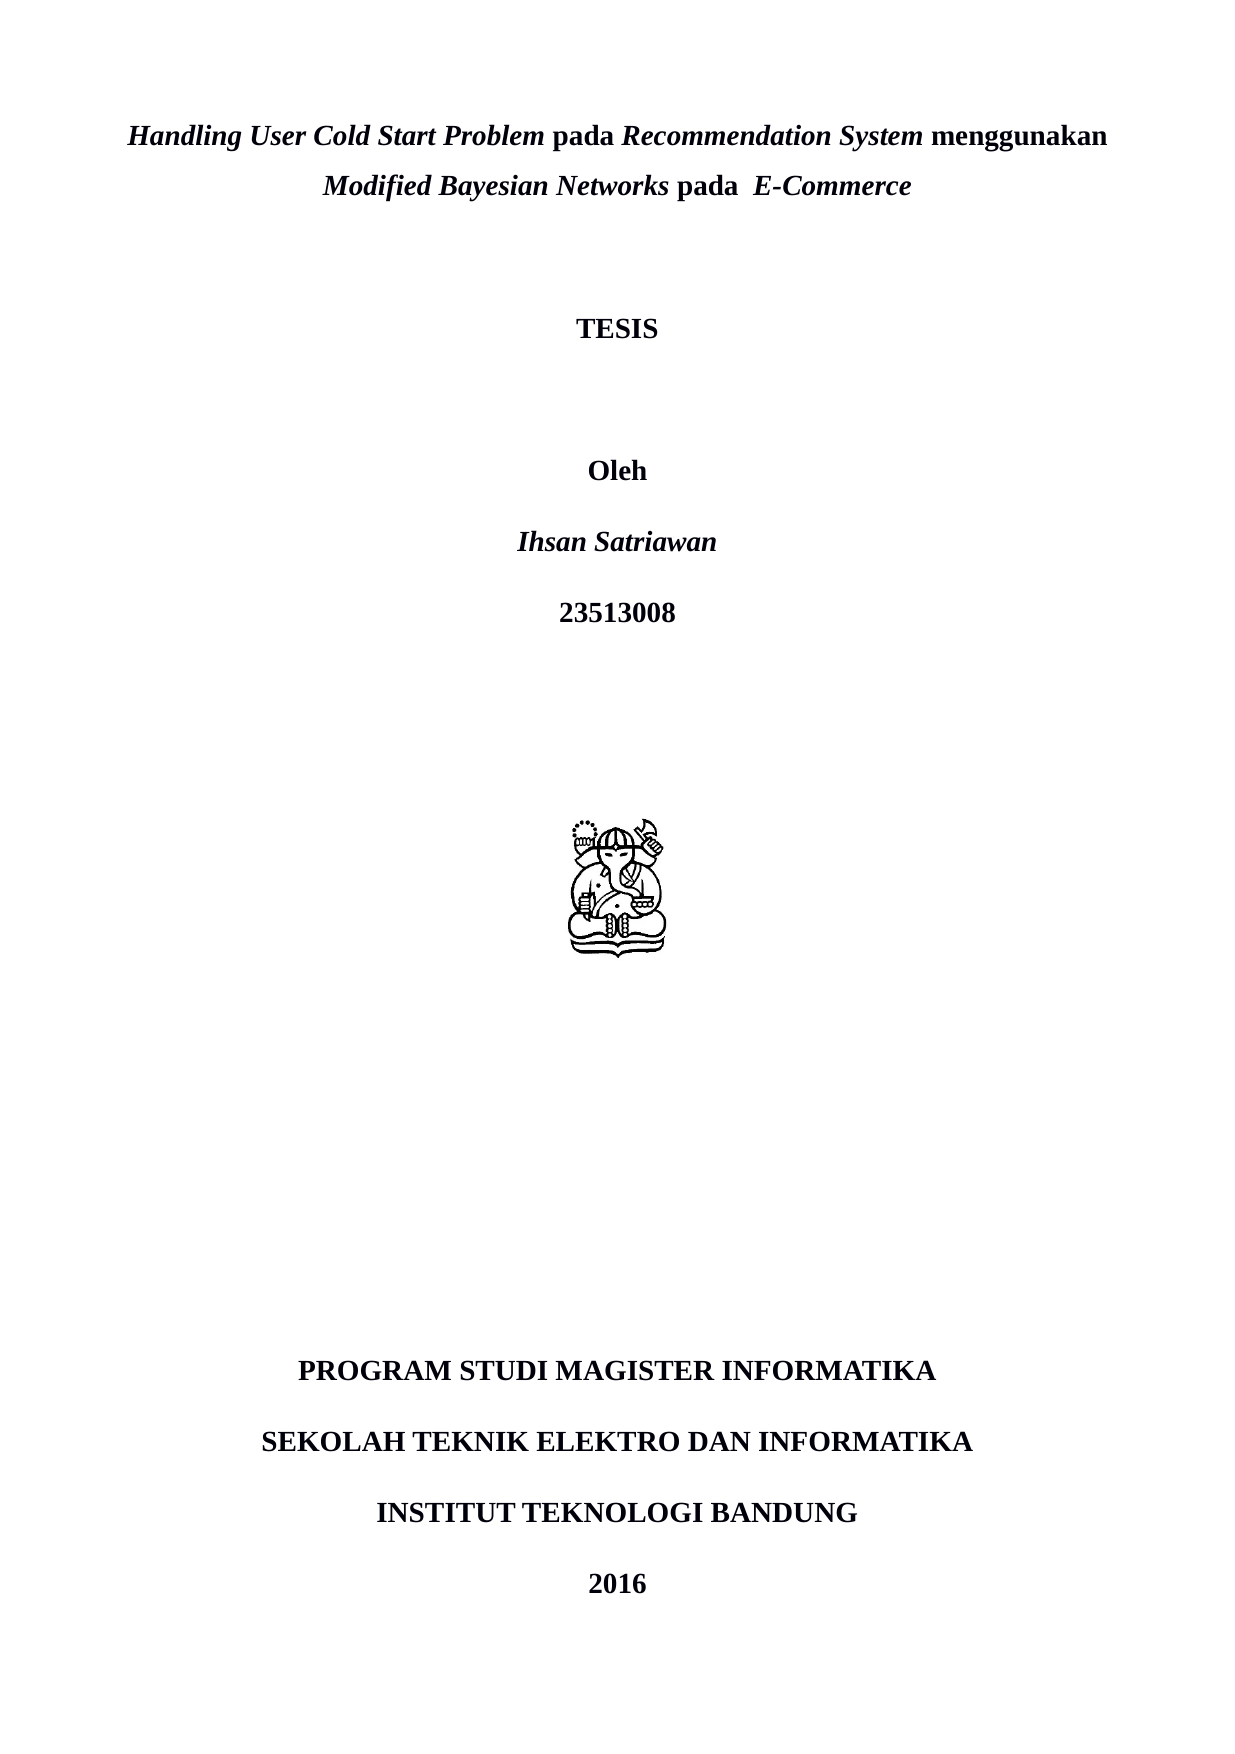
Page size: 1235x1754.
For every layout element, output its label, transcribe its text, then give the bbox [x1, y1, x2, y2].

text TESIS [118, 311, 1116, 344]
text PROGRAM STUDI MAGISTER INFORMATIKA [118, 1353, 1116, 1387]
text Handling User Cold Start Problem pada Recommendation System menggunakan Modified Bayesian Networks pada E-Commerce [118, 118, 1116, 202]
text 2016 [118, 1567, 1116, 1600]
text Oleh [118, 453, 1116, 487]
text 23513008 [118, 595, 1116, 629]
text Ihsan Satriawan [118, 524, 1116, 558]
text SEKOLAH TEKNIK ELEKTRO DAN INFORMATIKA [118, 1424, 1116, 1458]
picture [557, 808, 677, 964]
text INSTITUT TEKNOLOGI BANDUNG [118, 1495, 1116, 1529]
